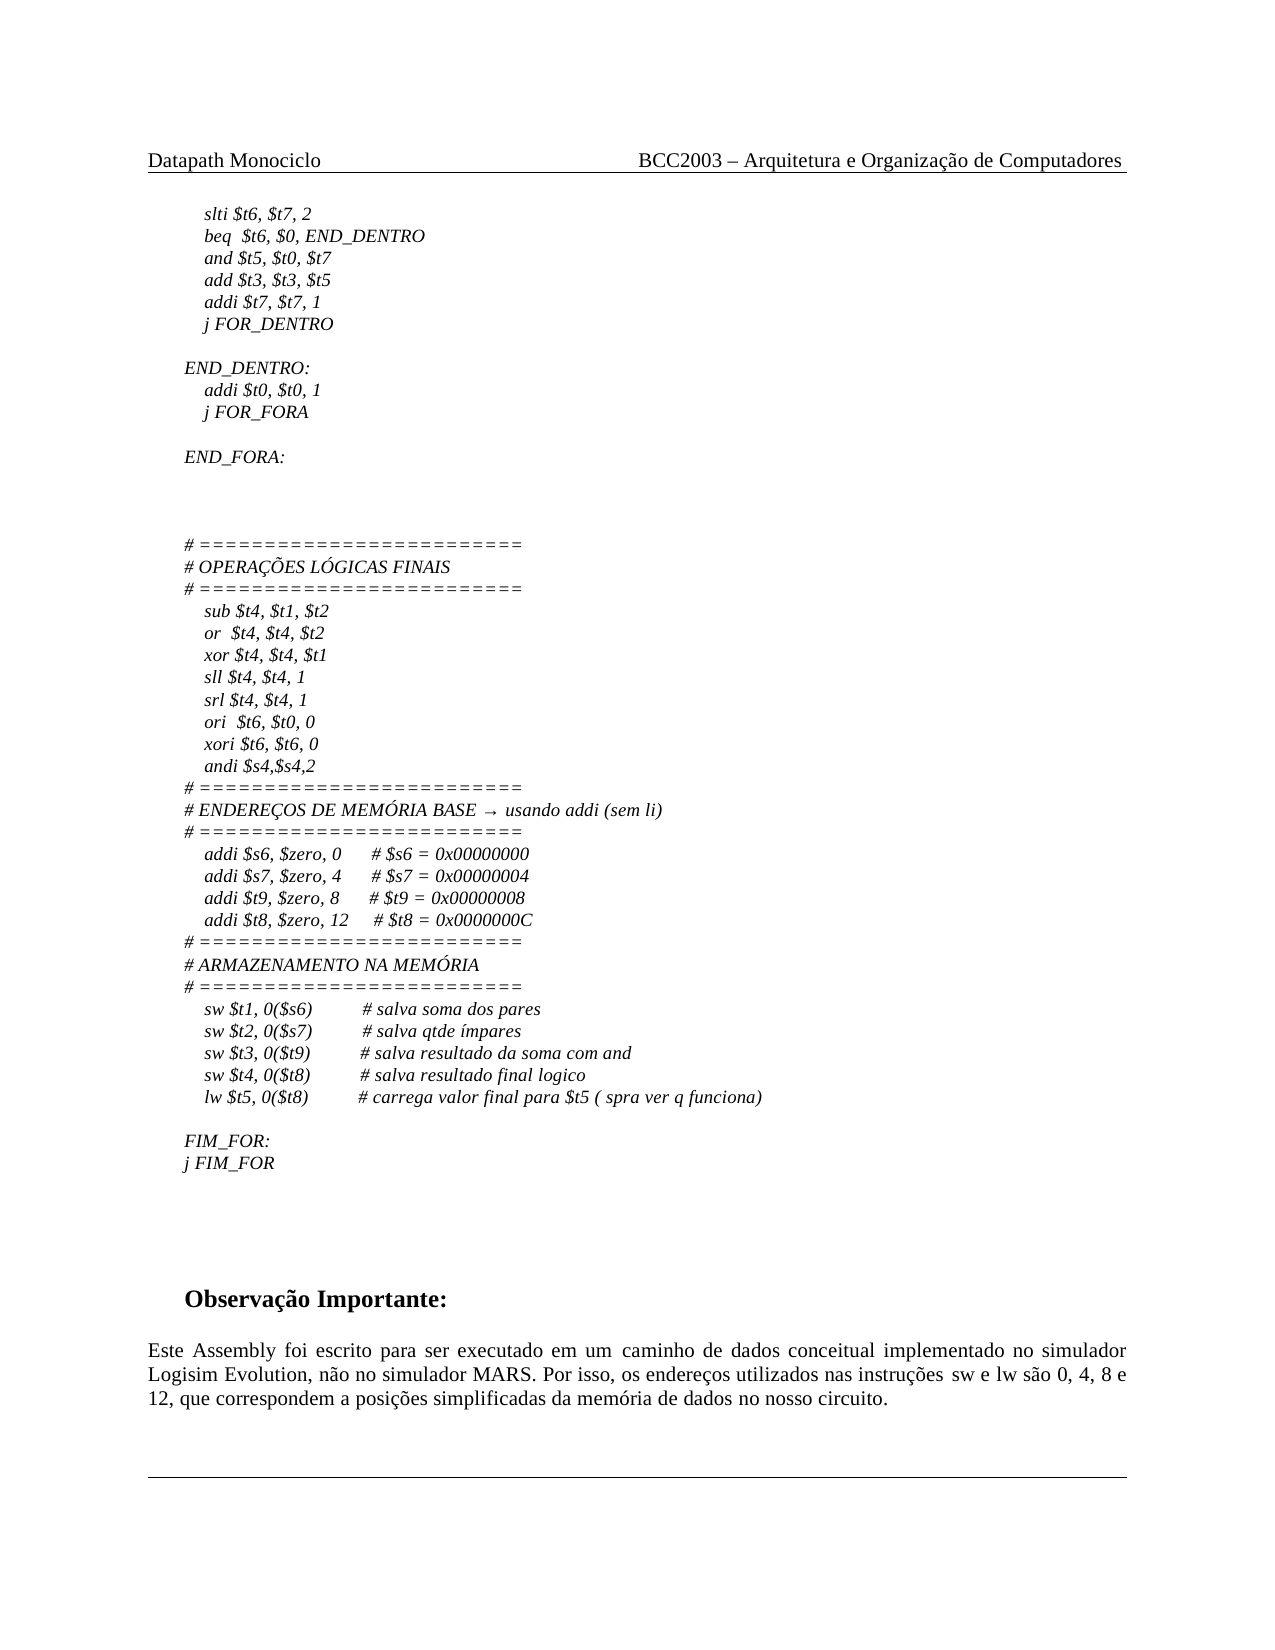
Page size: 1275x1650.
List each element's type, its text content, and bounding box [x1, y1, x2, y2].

text slti $t6, $t7, 2 [148, 202, 1127, 224]
text addi $t0, $t0, 1 [148, 379, 1127, 401]
text xori $t6, $t6, 0 [148, 732, 1127, 754]
text beq $t6, $0, END_DENTRO [148, 224, 1127, 246]
text # ========================= [148, 533, 1127, 556]
text sw $t4, 0($t8) # salva resultado final logico [148, 1063, 1127, 1086]
text # ENDEREÇOS DE MEMÓRIA BASE → usando addi (sem li) [148, 798, 1127, 821]
text or $t4, $t4, $t2 [148, 622, 1127, 644]
text addi $t8, $zero, 12 # $t8 = 0x0000000C [148, 909, 1127, 931]
text srl $t4, $t4, 1 [148, 688, 1127, 710]
text and $t5, $t0, $t7 [148, 246, 1127, 268]
text addi $t9, $zero, 8 # $t9 = 0x00000008 [148, 887, 1127, 909]
text add $t3, $t3, $t5 [148, 268, 1127, 291]
text # ========================= [148, 931, 1127, 953]
text ori $t6, $t0, 0 [148, 710, 1127, 732]
subtitle Observação Importante: [148, 1284, 1127, 1313]
text addi $s6, $zero, 0 # $s6 = 0x00000000 [148, 843, 1127, 865]
text j FOR_DENTRO [148, 313, 1127, 335]
text xor $t4, $t4, $t1 [148, 644, 1127, 666]
text # ARMAZENAMENTO NA MEMÓRIA [148, 953, 1127, 975]
text END_DENTRO: [148, 357, 1127, 379]
text sw $t2, 0($s7) # salva qtde ímpares [148, 1019, 1127, 1041]
text j FOR_FORA [148, 401, 1127, 423]
text addi $s7, $zero, 4 # $s7 = 0x00000004 [148, 865, 1127, 887]
text # OPERAÇÕES LÓGICAS FINAIS [148, 556, 1127, 578]
text Este Assembly foi escrito para ser executado em um caminho de dados conceitual implementado no simulador Logisim Evolution, não no simulador MARS. Por isso, os endereços utilizados nas instruções sw e lw são 0, 4, 8 e 12, que correspondem a posições simplificadas da memória de dados no nosso circuito. [148, 1337, 1127, 1409]
text # ========================= [148, 776, 1127, 798]
text sw $t1, 0($s6) # salva soma dos pares [148, 997, 1127, 1019]
text FIM_FOR: [148, 1130, 1127, 1152]
text lw $t5, 0($t8) # carrega valor final para $t5 ( spra ver q funciona) [148, 1086, 1127, 1108]
text sll $t4, $t4, 1 [148, 666, 1127, 688]
text # ========================= [148, 578, 1127, 600]
text j FIM_FOR [148, 1152, 1127, 1174]
text sub $t4, $t1, $t2 [148, 600, 1127, 622]
text sw $t3, 0($t9) # salva resultado da soma com and [148, 1041, 1127, 1063]
text addi $t7, $t7, 1 [148, 291, 1127, 313]
text END_FORA: [148, 445, 1127, 467]
text # ========================= [148, 821, 1127, 843]
text # ========================= [148, 975, 1127, 997]
text andi $s4,$s4,2 [148, 754, 1127, 776]
